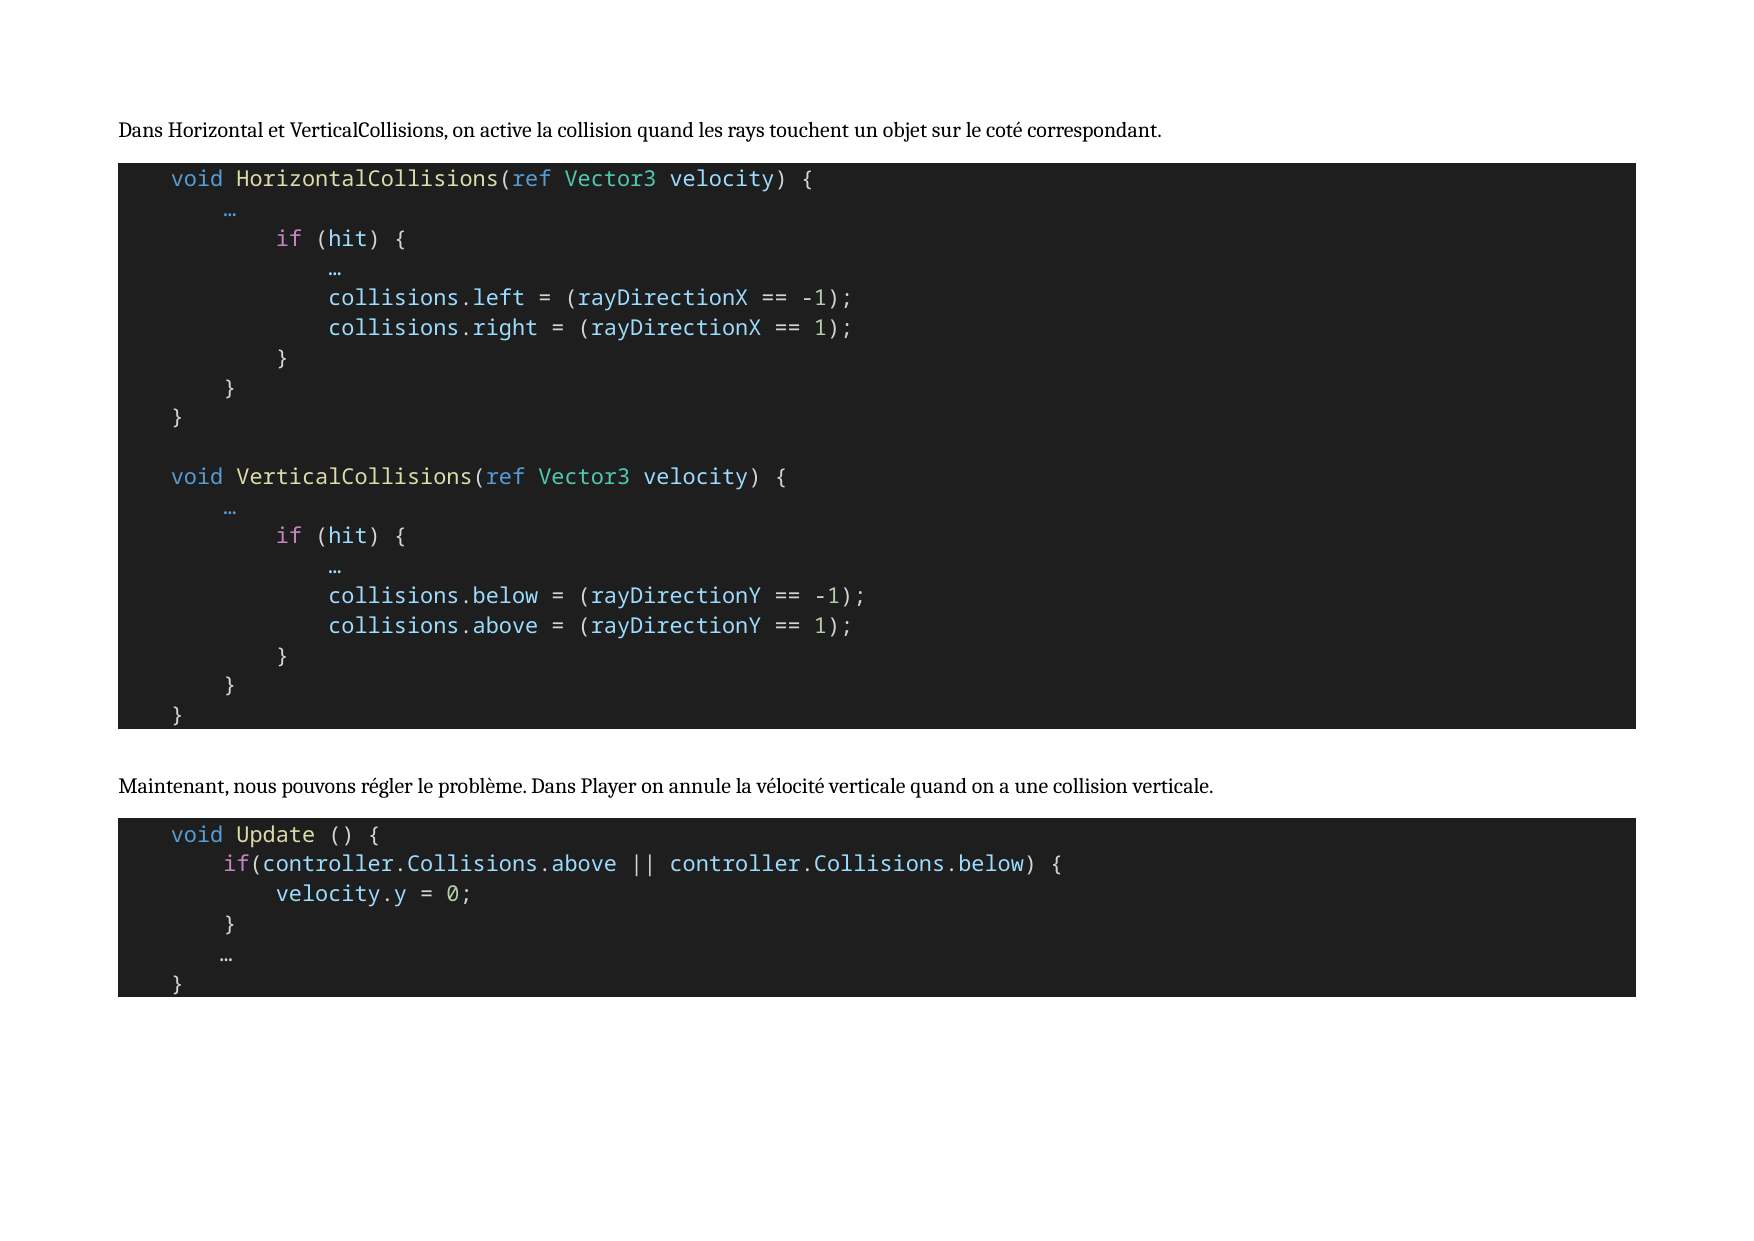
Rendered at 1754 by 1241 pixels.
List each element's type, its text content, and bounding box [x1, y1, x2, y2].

text } [118, 967, 1636, 997]
text collisions.below = (rayDirectionY == -1); [118, 580, 1636, 610]
text collisions.left = (rayDirectionX == -1); [118, 282, 1636, 312]
text velocity.y = 0; [118, 878, 1636, 908]
text if (hit) { [118, 222, 1636, 252]
text … [118, 550, 1636, 580]
text } [118, 669, 1636, 699]
text } [118, 908, 1636, 938]
text } [118, 342, 1636, 371]
text … [118, 193, 1636, 222]
text } [118, 699, 1636, 729]
text void HorizontalCollisions(ref Vector3 velocity) { [118, 163, 1636, 193]
text Maintenant, nous pouvons régler le problème. Dans Player on annule la vélocité verticale quand on a une collision verticale. [118, 774, 1636, 799]
text … [118, 491, 1636, 520]
text … [118, 938, 1636, 967]
text collisions.right = (rayDirectionX == 1); [118, 312, 1636, 342]
text if (hit) { [118, 520, 1636, 550]
text … [118, 252, 1636, 282]
text } [118, 371, 1636, 401]
text } [118, 401, 1636, 431]
text if(controller.Collisions.above || controller.Collisions.below) { [118, 848, 1636, 878]
text } [118, 639, 1636, 669]
text Dans Horizontal et VerticalCollisions, on active la collision quand les rays touchent un objet sur le coté correspondant. [118, 118, 1636, 143]
text void VerticalCollisions(ref Vector3 velocity) { [118, 461, 1636, 491]
text collisions.above = (rayDirectionY == 1); [118, 610, 1636, 639]
text void Update () { [118, 818, 1636, 848]
